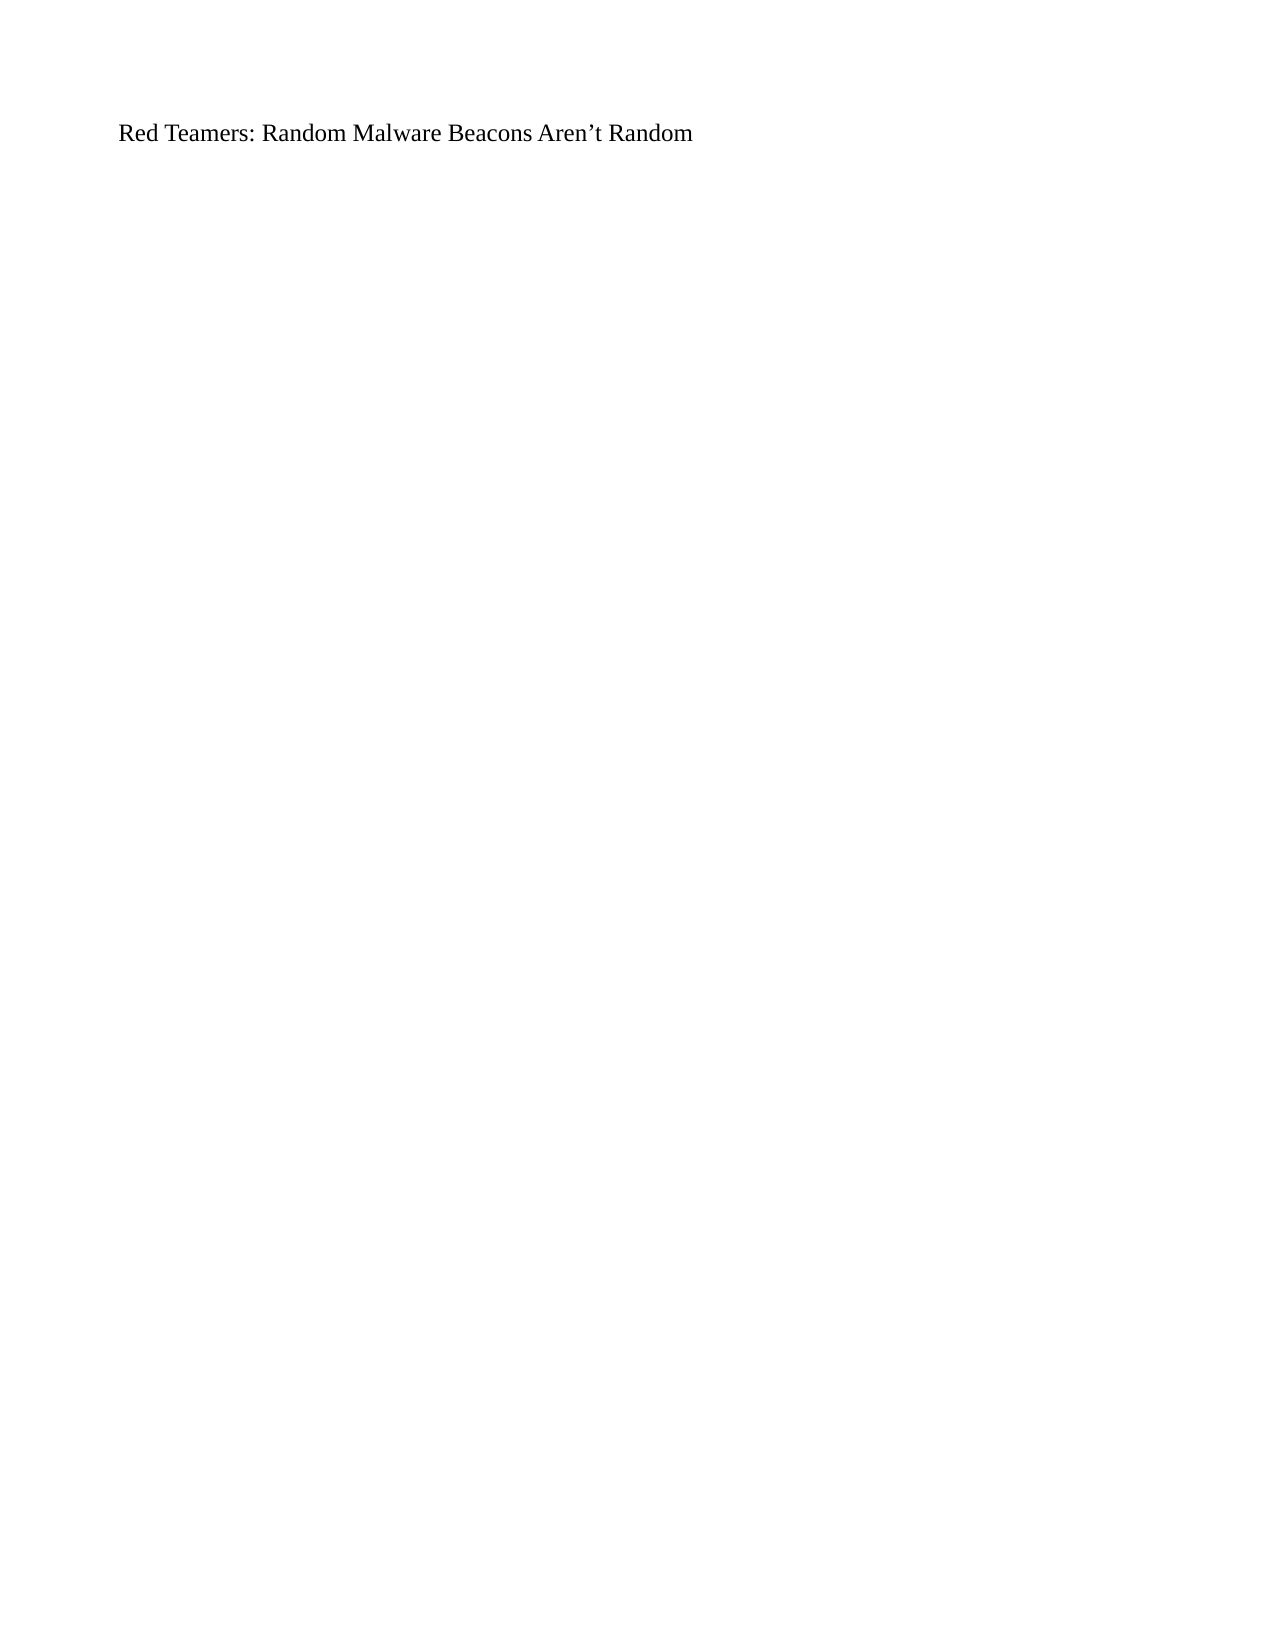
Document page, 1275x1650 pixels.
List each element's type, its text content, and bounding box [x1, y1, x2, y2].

text Red Teamers: Random Malware Beacons Aren’t Random [118, 118, 1157, 147]
